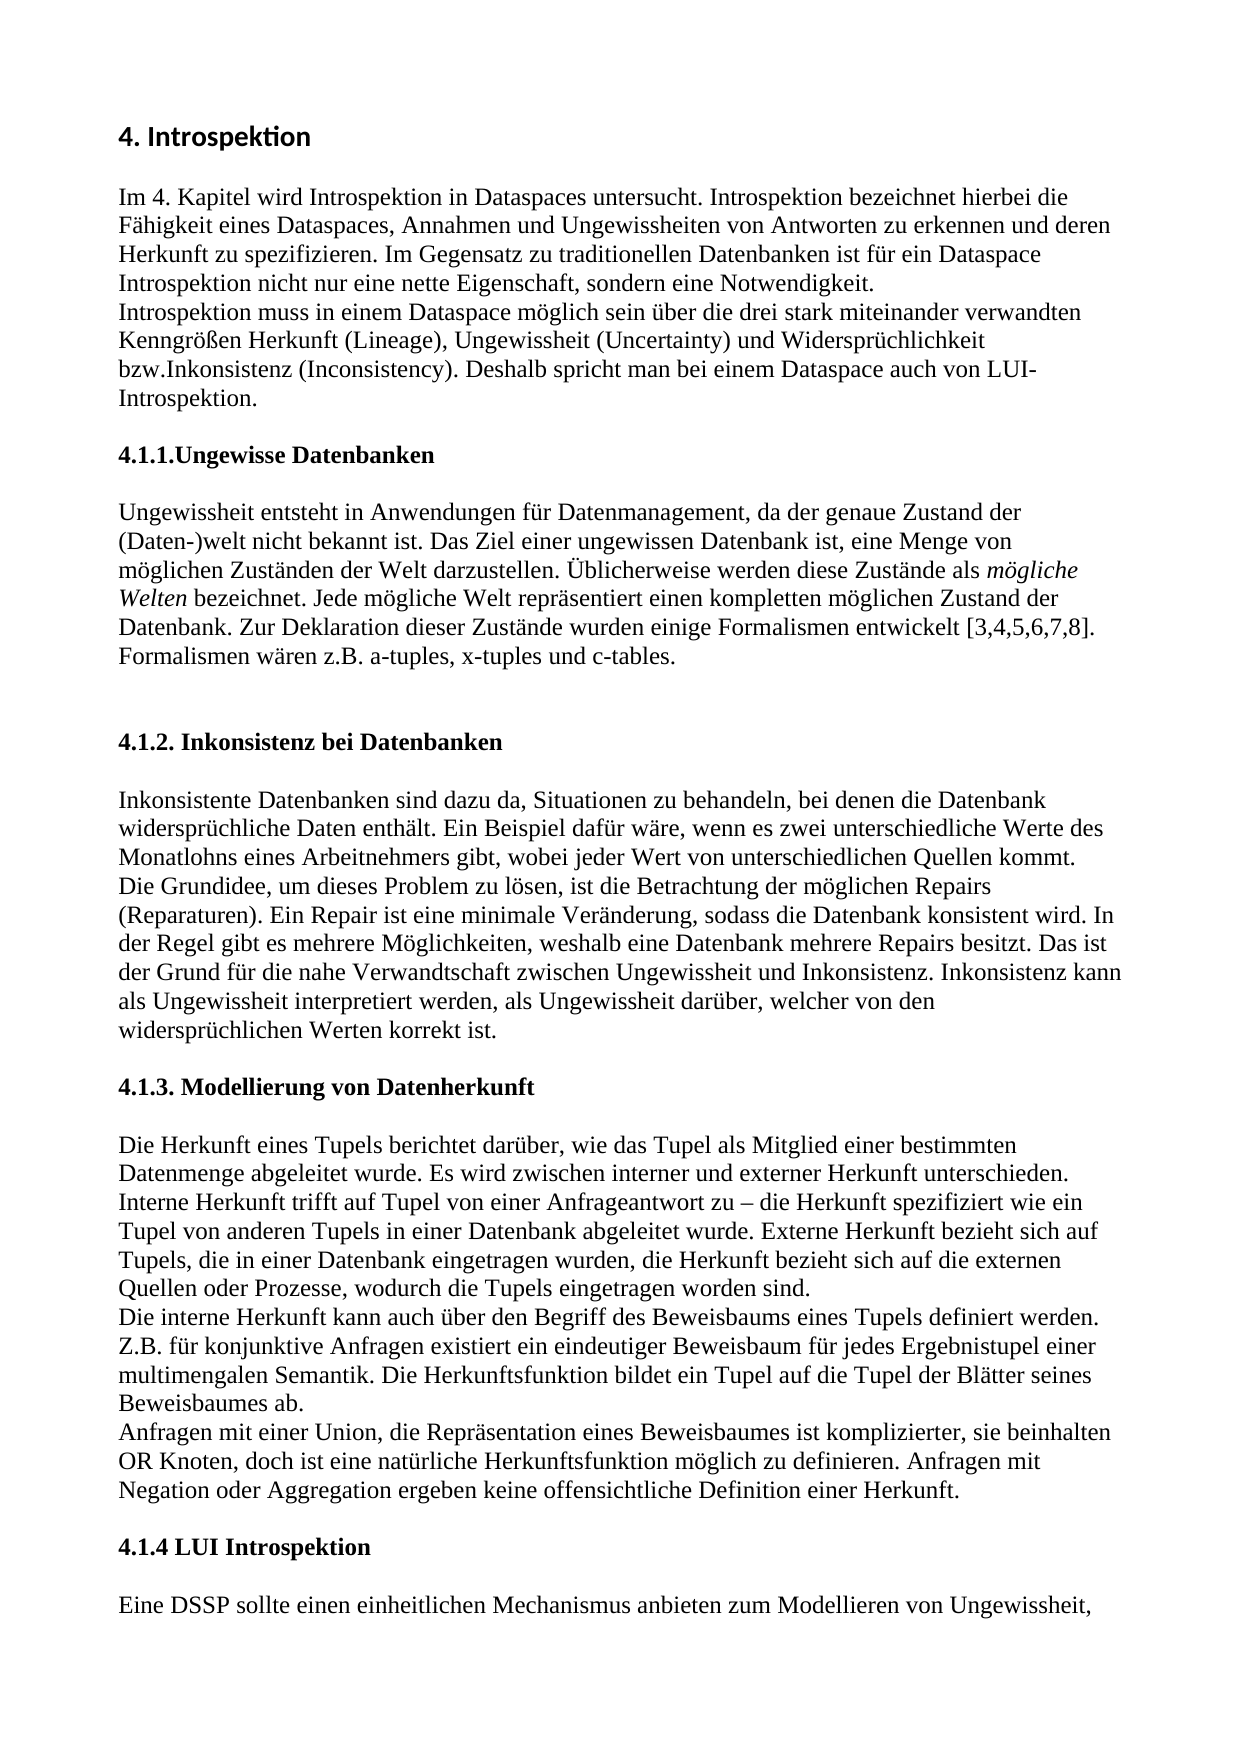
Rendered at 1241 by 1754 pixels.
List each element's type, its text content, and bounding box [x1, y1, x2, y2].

text Ungewissheit entsteht in Anwendungen für Datenmanagement, da der genaue Zustand der (Daten-)welt nicht bekannt ist. Das Ziel einer ungewissen Datenbank ist, eine Menge von möglichen Zuständen der Welt darzustellen. Üblicherweise werden diese Zustände als mögliche Welten bezeichnet. Jede mögliche Welt repräsentiert einen kompletten möglichen Zustand der Datenbank. Zur Deklaration dieser Zustände wurden einige Formalismen entwickelt [3,4,5,6,7,8]. Formalismen wären z.B. a-tuples, x-tuples und c-tables. [118, 497, 1122, 670]
text Die interne Herkunft kann auch über den Begriff des Beweisbaums eines Tupels definiert werden. Z.B. für konjunktive Anfragen existiert ein eindeutiger Beweisbaum für jedes Ergebnistupel einer multimengalen Semantik. Die Herkunftsfunktion bildet ein Tupel auf die Tupel der Blätter seines Beweisbaumes ab. [118, 1302, 1122, 1417]
text Die Herkunft eines Tupels berichtet darüber, wie das Tupel als Mitglied einer bestimmten Datenmenge abgeleitet wurde. Es wird zwischen interner und externer Herkunft unterschieden. [118, 1130, 1122, 1187]
text Introspektion muss in einem Dataspace möglich sein über die drei stark miteinander verwandten Kenngrößen Herkunft (Lineage), Ungewissheit (Uncertainty) und Widersprüchlichkeit bzw.Inkonsistenz (Inconsistency). Deshalb spricht man bei einem Dataspace auch von LUI-Introspektion. [118, 297, 1122, 412]
text 4.1.3. Modellierung von Datenherkunft [118, 1072, 1122, 1101]
text Eine DSSP sollte einen einheitlichen Mechanismus anbieten zum Modellieren von Ungewissheit, [118, 1590, 1122, 1618]
text 4.1.2. Inkonsistenz bei Datenbanken [118, 727, 1122, 756]
text Anfragen mit einer Union, die Repräsentation eines Beweisbaumes ist komplizierter, sie beinhalten OR Knoten, doch ist eine natürliche Herkunftsfunktion möglich zu definieren. Anfragen mit Negation oder Aggregation ergeben keine offensichtliche Definition einer Herkunft. [118, 1417, 1122, 1503]
text 4. Introspektion [118, 118, 1122, 154]
text Inkonsistente Datenbanken sind dazu da, Situationen zu behandeln, bei denen die Datenbank widersprüchliche Daten enthält. Ein Beispiel dafür wäre, wenn es zwei unterschiedliche Werte des Monatlohns eines Arbeitnehmers gibt, wobei jeder Wert von unterschiedlichen Quellen kommt. [118, 785, 1122, 871]
text 4.1.1.Ungewisse Datenbanken [118, 440, 1122, 468]
text Interne Herkunft trifft auf Tupel von einer Anfrageantwort zu – die Herkunft spezifiziert wie ein Tupel von anderen Tupels in einer Datenbank abgeleitet wurde. Externe Herkunft bezieht sich auf Tupels, die in einer Datenbank eingetragen wurden, die Herkunft bezieht sich auf die externen Quellen oder Prozesse, wodurch die Tupels eingetragen worden sind. [118, 1187, 1122, 1302]
text 4.1.4 LUI Introspektion [118, 1532, 1122, 1561]
text Im 4. Kapitel wird Introspektion in Dataspaces untersucht. Introspektion bezeichnet hierbei die Fähigkeit eines Dataspaces, Annahmen und Ungewissheiten von Antworten zu erkennen und deren Herkunft zu spezifizieren. Im Gegensatz zu traditionellen Datenbanken ist für ein Dataspace Introspektion nicht nur eine nette Eigenschaft, sondern eine Notwendigkeit. [118, 182, 1122, 297]
text Die Grundidee, um dieses Problem zu lösen, ist die Betrachtung der möglichen Repairs (Reparaturen). Ein Repair ist eine minimale Veränderung, sodass die Datenbank konsistent wird. In der Regel gibt es mehrere Möglichkeiten, weshalb eine Datenbank mehrere Repairs besitzt. Das ist der Grund für die nahe Verwandtschaft zwischen Ungewissheit und Inkonsistenz. Inkonsistenz kann als Ungewissheit interpretiert werden, als Ungewissheit darüber, welcher von den widersprüchlichen Werten korrekt ist. [118, 871, 1122, 1043]
